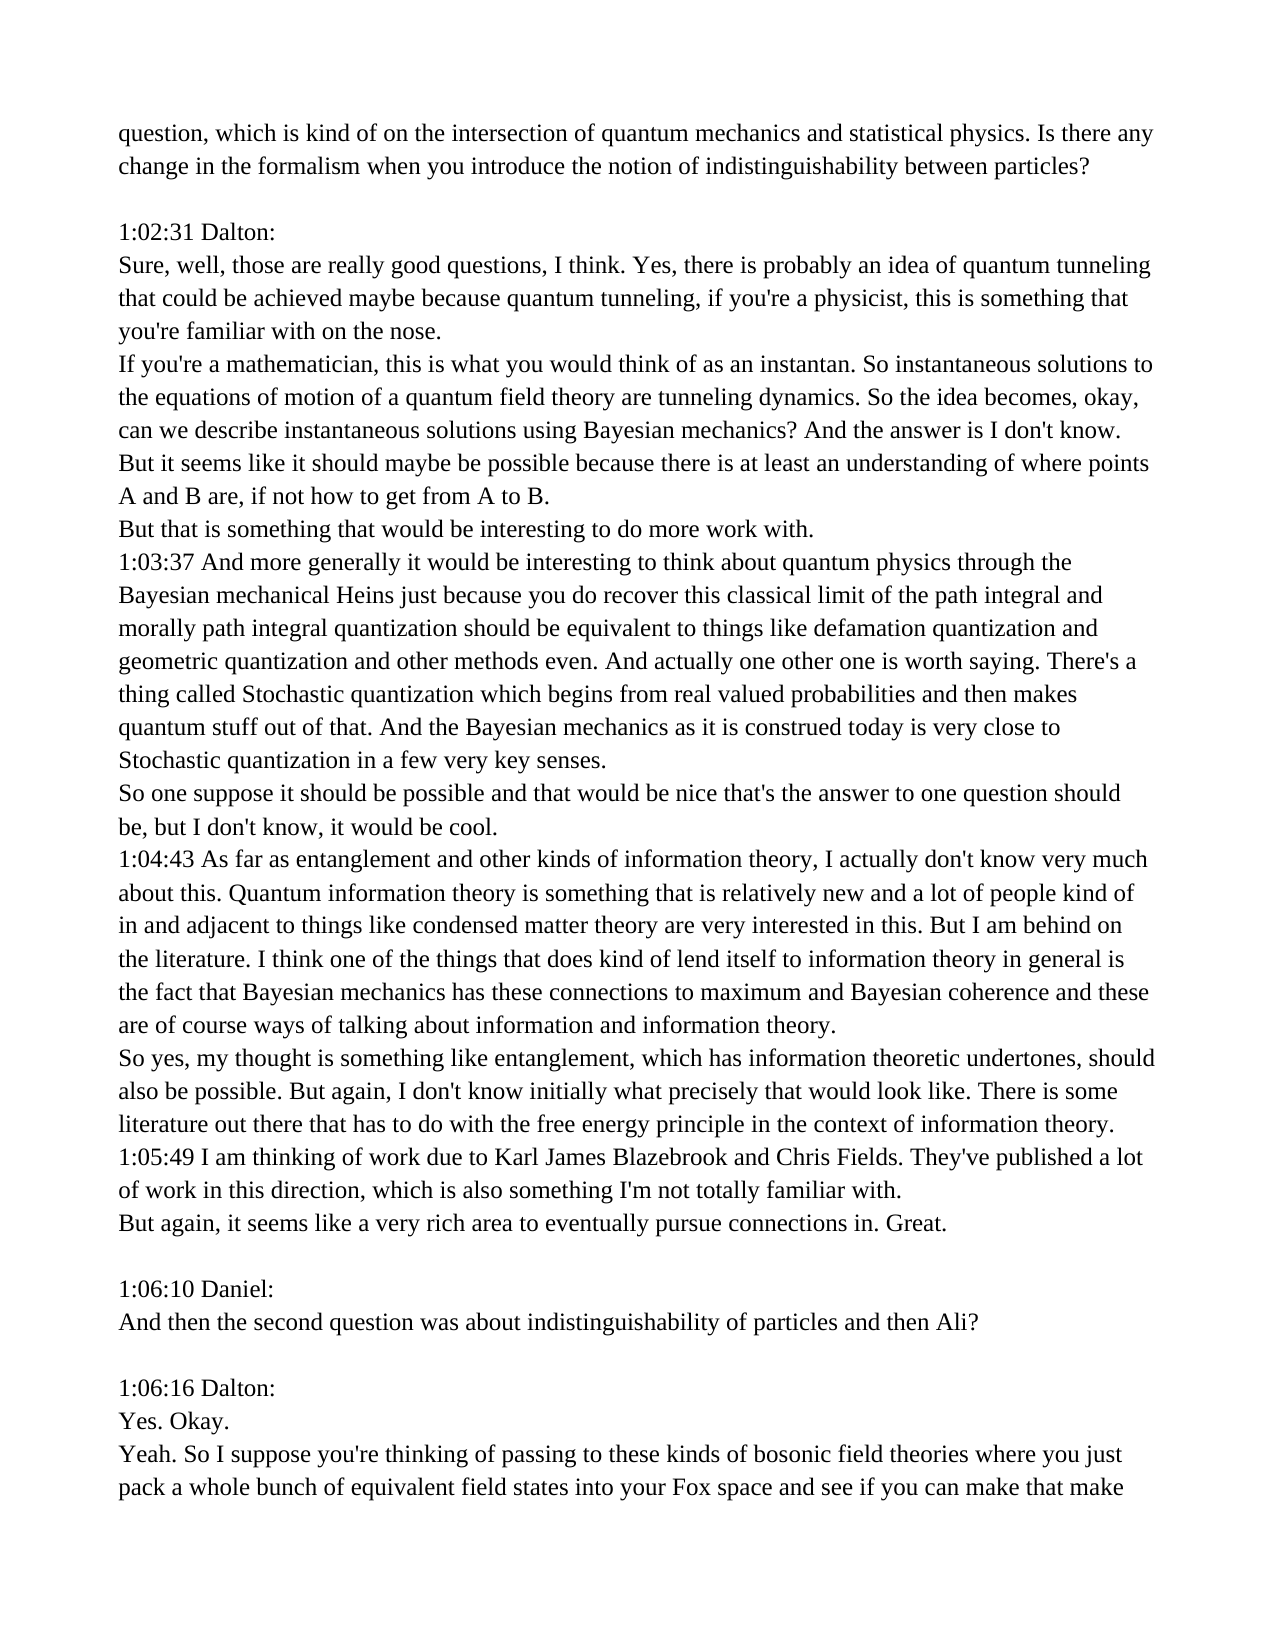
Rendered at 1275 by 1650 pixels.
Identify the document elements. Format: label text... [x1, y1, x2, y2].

text 1:03:37 And more generally it would be interesting to think about quantum physics through the Bayesian mechanical Heins just because you do recover this classical limit of the path integral and morally path integral quantization should be equivalent to things like defamation quantization and geometric quantization and other methods even. And actually one other one is worth saying. There's a thing called Stochastic quantization which begins from real valued probabilities and then makes quantum stuff out of that. And the Bayesian mechanics as it is construed today is very close to Stochastic quantization in a few very key senses. [118, 547, 1157, 774]
text 1:02:31 Dalton: [118, 217, 1157, 246]
text And then the second question was about indistinguishability of particles and then Ali? [118, 1307, 1157, 1336]
text 1:06:10 Daniel: [118, 1274, 1157, 1303]
text 1:06:16 Dalton: [118, 1373, 1157, 1402]
text So one suppose it should be possible and that would be nice that's the answer to one question should be, but I don't know, it would be cool. [118, 778, 1157, 840]
text But that is something that would be interesting to do more work with. [118, 514, 1157, 543]
text If you're a mathematician, this is what you would think of as an instantan. So instantaneous solutions to the equations of motion of a quantum field theory are tunneling dynamics. So the idea becomes, okay, can we describe instantaneous solutions using Bayesian mechanics? And the answer is I don't know. But it seems like it should maybe be possible because there is at least an understanding of where points A and B are, if not how to get from A to B. [118, 349, 1157, 510]
text question, which is kind of on the intersection of quantum mechanics and statistical physics. Is there any change in the formalism when you introduce the notion of indistinguishability between particles? [118, 118, 1157, 180]
text 1:05:49 I am thinking of work due to Karl James Blazebrook and Chris Fields. They've published a lot of work in this direction, which is also something I'm not totally familiar with. [118, 1142, 1157, 1203]
text But again, it seems like a very rich area to eventually pursue connections in. Great. [118, 1208, 1157, 1237]
text So yes, my thought is something like entanglement, which has information theoretic undertones, should also be possible. But again, I don't know initially what precisely that would look like. There is some literature out there that has to do with the free energy principle in the context of information theory. [118, 1043, 1157, 1137]
text Yeah. So I suppose you're thinking of passing to these kinds of bosonic field theories where you just pack a whole bunch of equivalent field states into your Fox space and see if you can make that make [118, 1439, 1157, 1501]
text 1:04:43 As far as entanglement and other kinds of information theory, I actually don't know very much about this. Quantum information theory is something that is relatively new and a lot of people kind of in and adjacent to things like condensed matter theory are very interested in this. But I am behind on the literature. I think one of the things that does kind of lend itself to information theory in general is the fact that Bayesian mechanics has these connections to maximum and Bayesian coherence and these are of course ways of talking about information and information theory. [118, 844, 1157, 1038]
text Sure, well, those are really good questions, I think. Yes, there is probably an idea of quantum tunneling that could be achieved maybe because quantum tunneling, if you're a physicist, this is something that you're familiar with on the nose. [118, 250, 1157, 345]
text Yes. Okay. [118, 1406, 1157, 1435]
